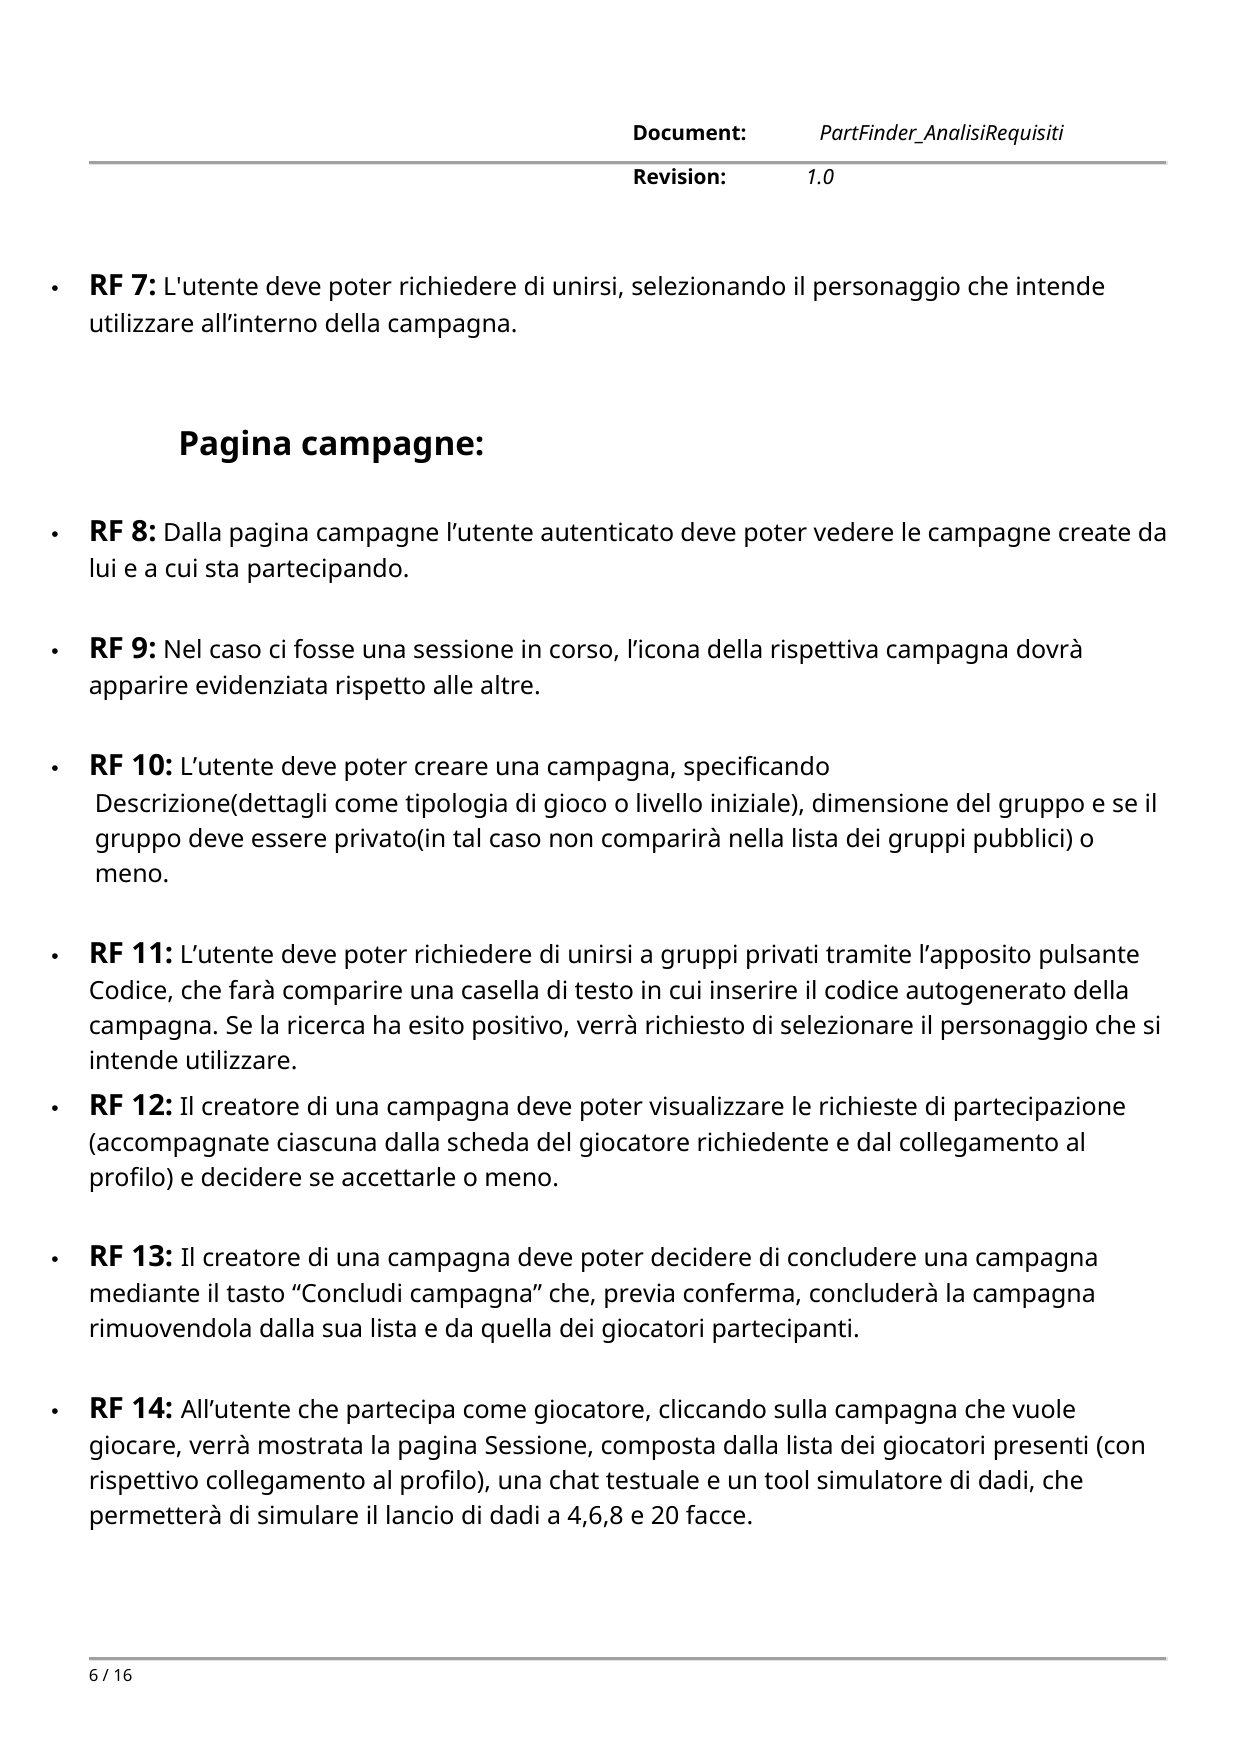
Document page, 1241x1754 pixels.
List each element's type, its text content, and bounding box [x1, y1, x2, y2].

list RF 11: L’utente deve poter richiedere di unirsi a gruppi privati tramite l’apposito pulsante Codice, che farà comparire una casella di testo in cui inserire il codice autogenerato della campagna. Se la ricerca ha esito positivo, verrà richiesto di selezionare il personaggio che si intende utilizzare. [51, 932, 1170, 1077]
list RF 12: Il creatore di una campagna deve poter visualizzare le richieste di partecipazione (accompagnate ciascuna dalla scheda del giocatore richiedente e dal collegamento al profilo) e decidere se accettarle o meno. [51, 1084, 1170, 1193]
text Descrizione(dettagli come tipologia di gioco o livello iniziale), dimensione del gruppo e se il gruppo deve essere privato(in tal caso non comparirà nella lista dei gruppi pubblici) o meno. [94, 786, 1171, 890]
list RF 10: L’utente deve poter creare una campagna, specificando [51, 744, 1170, 784]
list RF 13: Il creatore di una campagna deve poter decidere di concludere una campagna mediante il tasto “Concludi campagna” che, previa conferma, concluderà la campagna rimuovendola dalla sua lista e da quella dei giocatori partecipanti. [51, 1235, 1170, 1345]
list RF 7: L'utente deve poter richiedere di unirsi, selezionando il personaggio che intende utilizzare all’interno della campagna. [51, 264, 1170, 339]
list RF 14: All’utente che partecipa come giocatore, cliccando sulla campagna che vuole giocare, verrà mostrata la pagina Sessione, composta dalla lista dei giocatori presenti (con rispettivo collegamento al profilo), una chat testuale e un tool simulatore di dadi, che permetterà di simulare il lancio di dadi a 4,6,8 e 20 facce. [51, 1387, 1170, 1532]
list RF 8: Dalla pagina campagne l’utente autenticato deve poter vedere le campagne create da lui e a cui sta partecipando. [51, 510, 1170, 585]
list RF 9: Nel caso ci fosse una sessione in corso, l’icona della rispettiva campagna dovrà apparire evidenziata rispetto alle altre. [51, 627, 1170, 702]
text Pagina campagne: [88, 419, 1177, 465]
